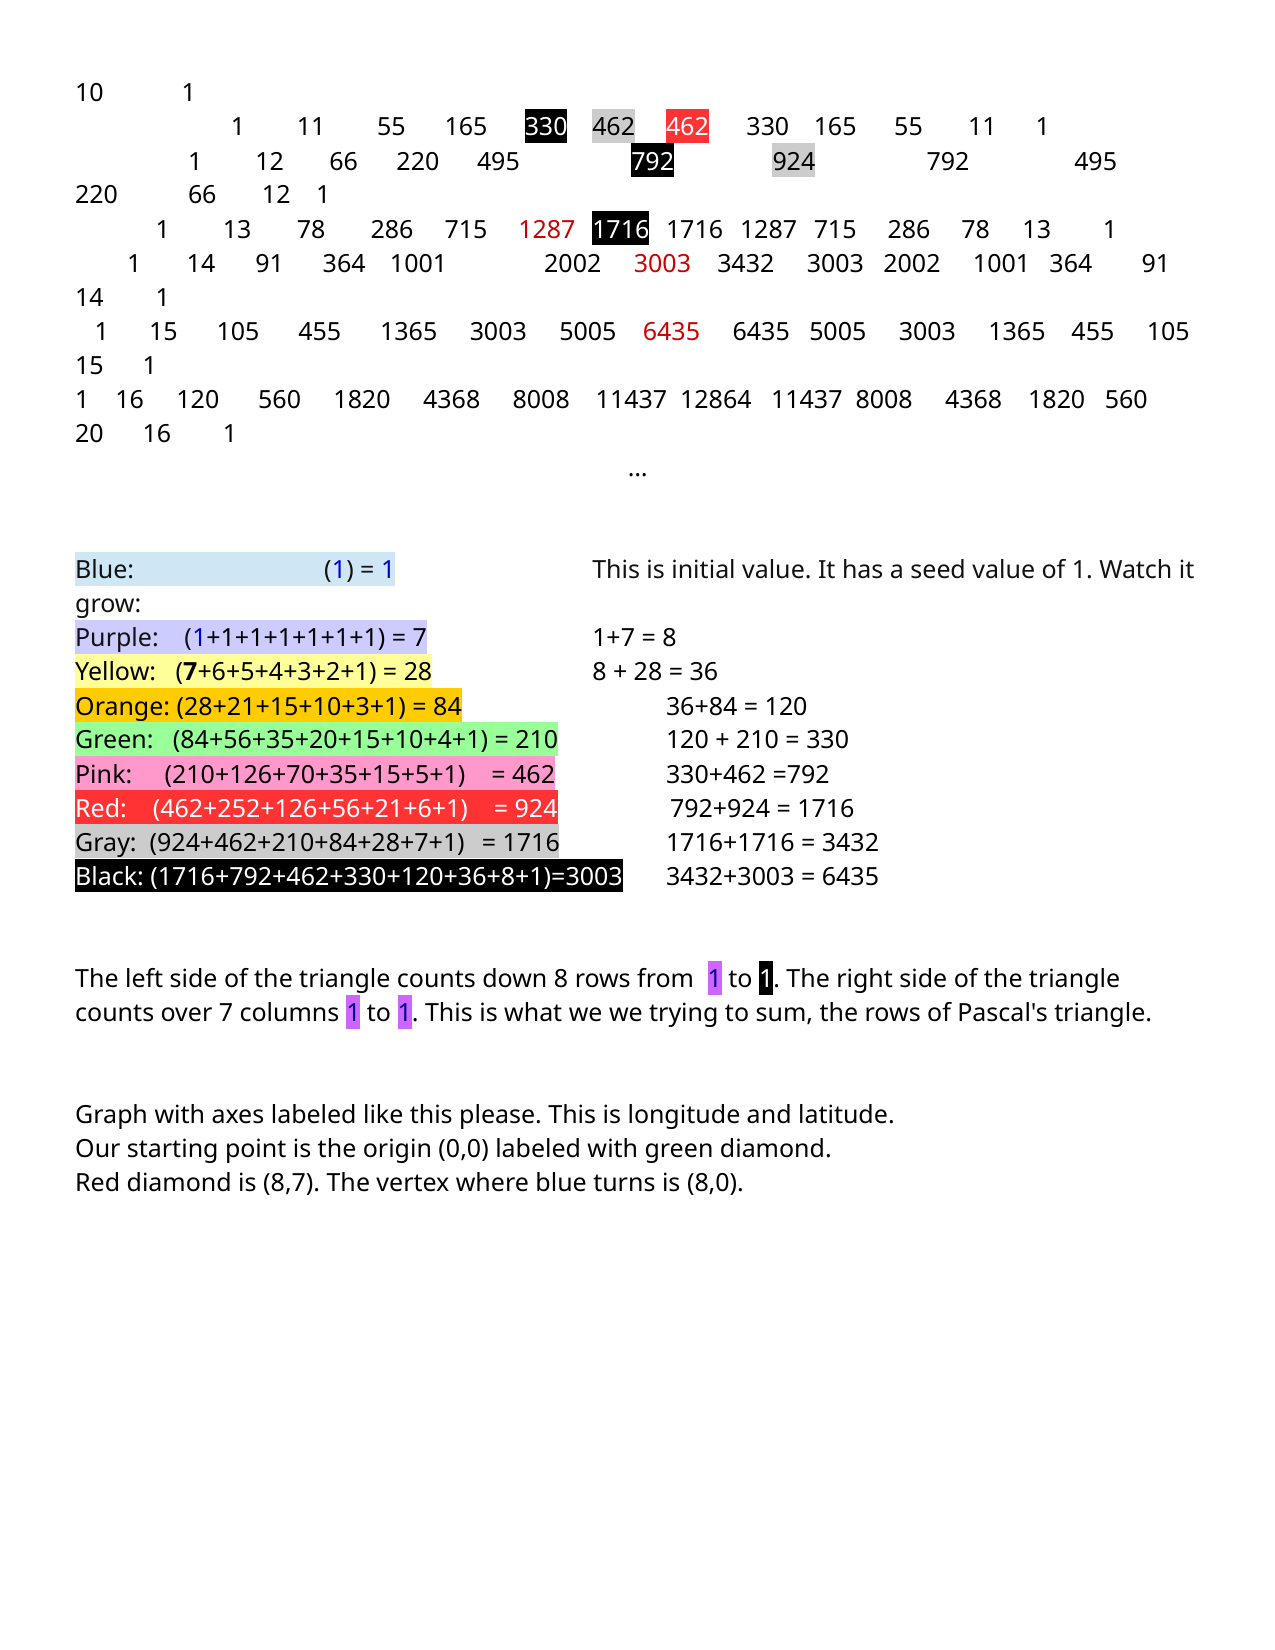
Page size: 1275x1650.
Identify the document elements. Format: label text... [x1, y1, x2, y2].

text Red: (462+252+126+56+21+6+1) = 924 792+924 = 1716 [75, 790, 1200, 824]
text Black: (1716+792+462+330+120+36+8+1)=3003 3432+3003 = 6435 [75, 858, 1200, 892]
text 1 14 91 364 1001 2002 3003 3432 3003 2002 1001 364 91 14 1 [75, 245, 1200, 313]
text 1 11 55 165 330 462 462 330 165 55 11 1 [75, 109, 1200, 143]
text 1 12 66 220 495 792 924 792 495 220 66 12 1 [75, 143, 1200, 211]
text … [75, 450, 1200, 484]
text Gray: (924+462+210+84+28+7+1) = 1716 1716+1716 = 3432 [75, 824, 1200, 858]
text 1 16 120 560 1820 4368 8008 11437 12864 11437 8008 4368 1820 560 20 16 1 [75, 382, 1200, 450]
text Our starting point is the origin (0,0) labeled with green diamond. [75, 1131, 1200, 1165]
text 1 15 105 455 1365 3003 5005 6435 6435 5005 3003 1365 455 105 15 1 [75, 313, 1200, 382]
text Orange: (28+21+15+10+3+1) = 84 36+84 = 120 [75, 688, 1200, 722]
text Green: (84+56+35+20+15+10+4+1) = 210 120 + 210 = 330 [75, 722, 1200, 756]
text Red diamond is (8,7). The vertex where blue turns is (8,0). [75, 1165, 1200, 1199]
text Graph with axes labeled like this please. This is longitude and latitude. [75, 1097, 1200, 1131]
text Blue: (1) = 1 This is initial value. It has a seed value of 1. Watch it grow: [75, 552, 1200, 620]
text 1 13 78 286 715 1287 1716 1716 1287 715 286 78 13 1 [75, 211, 1200, 245]
text 10 1 [75, 75, 1200, 109]
text The left side of the triangle counts down 8 rows from 1 to 1. The right side of the triangle counts over 7 columns 1 to 1. This is what we we trying to sum, the rows of Pascal's triangle. [75, 961, 1200, 1029]
text Pink: (210+126+70+35+15+5+1) = 462 330+462 =792 [75, 756, 1200, 790]
text Purple: (1+1+1+1+1+1+1) = 7 1+7 = 8 [75, 620, 1200, 654]
text Yellow: (7+6+5+4+3+2+1) = 28 8 + 28 = 36 [75, 654, 1200, 688]
